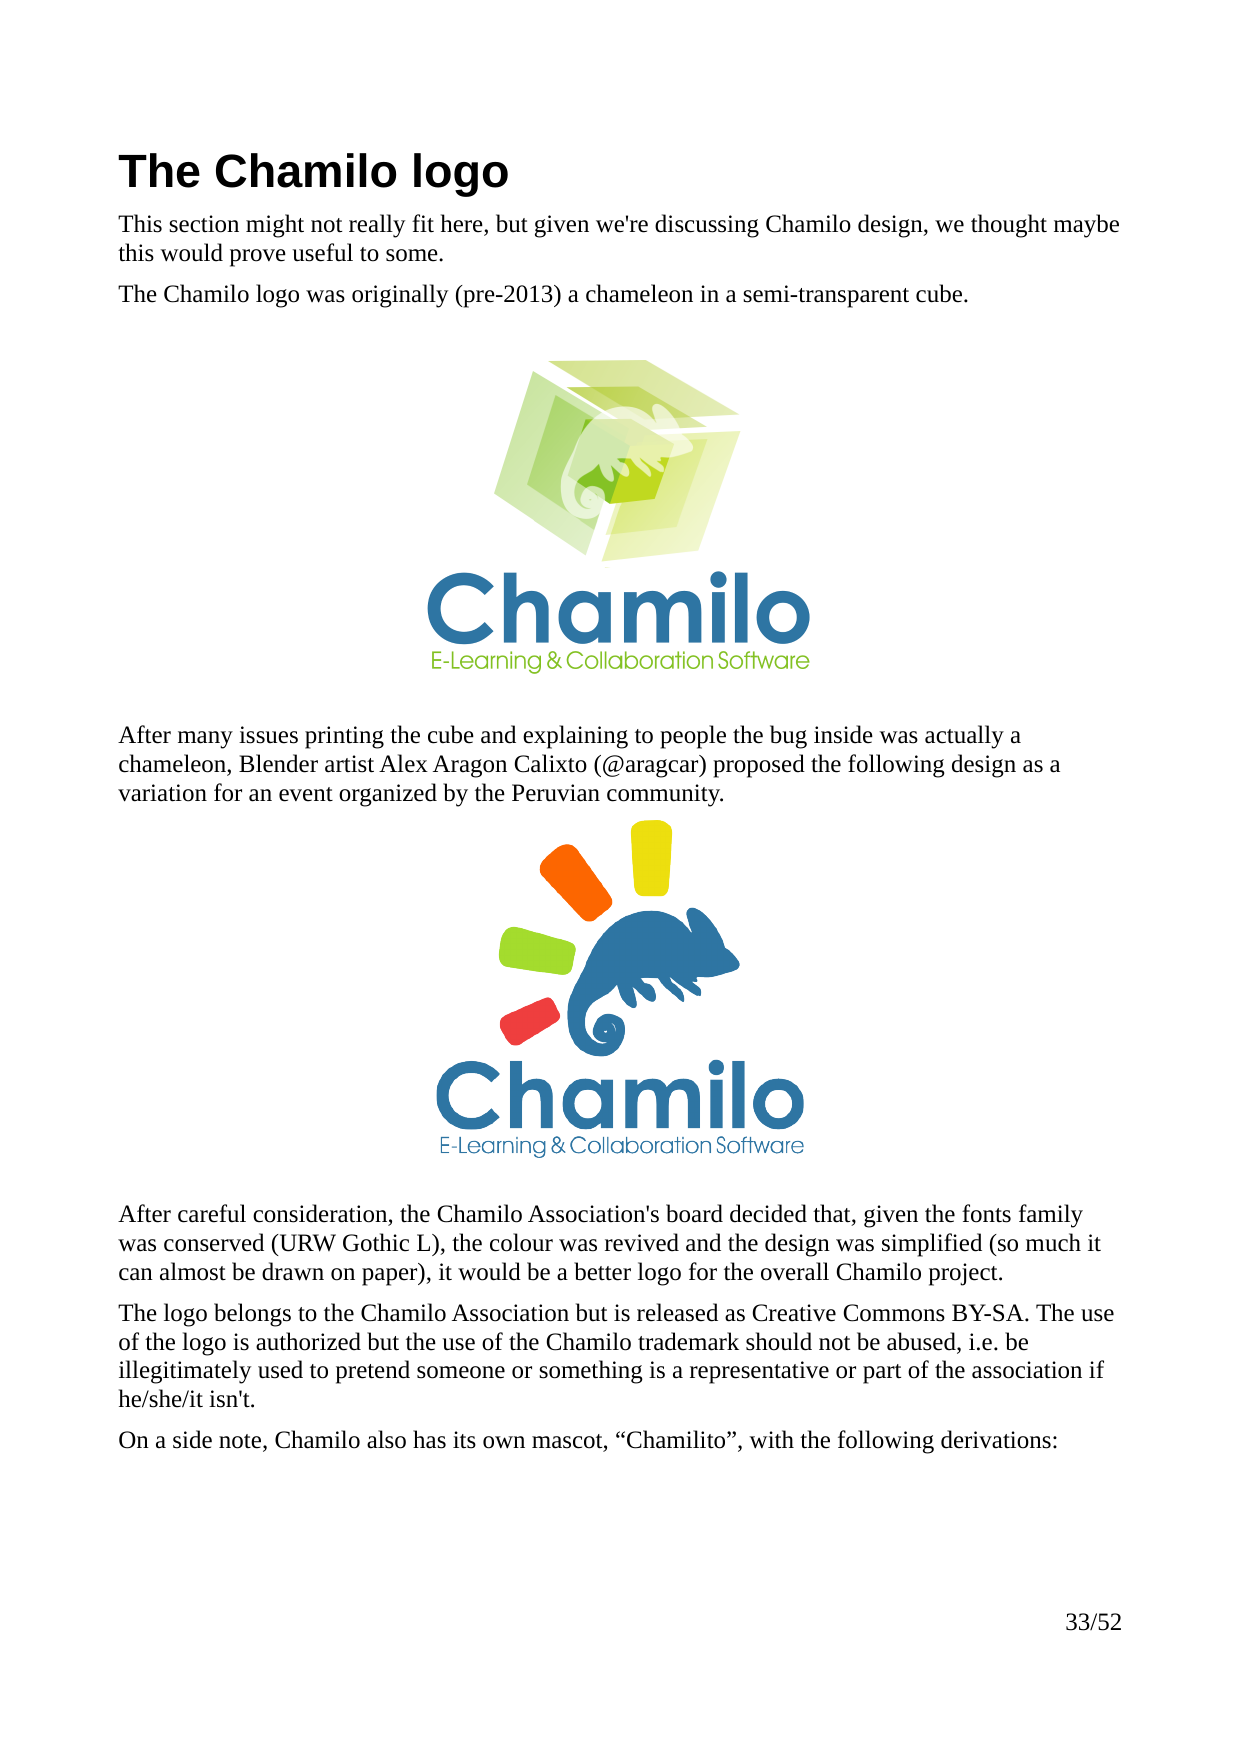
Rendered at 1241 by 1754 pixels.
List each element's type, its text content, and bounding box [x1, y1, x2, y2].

text After careful consideration, the Chamilo Association's board decided that, given the fonts family was conserved (URW Gothic L), the colour was revived and the design was simplified (so much it can almost be drawn on paper), it would be a better logo for the overall Chamilo project. [118, 1199, 1122, 1285]
subtitle The Chamilo logo [118, 143, 1122, 197]
text On a side note, Chamilo also has its own mascot, “Chamilito”, with the following derivations: [118, 1425, 1122, 1454]
text The logo belongs to the Chamilo Association but is released as Creative Commons BY-SA. The use of the logo is authorized but the use of the Chamilo trademark should not be abused, i.e. be illegitimately used to pretend someone or something is a representative or part of the association if he/she/it isn't. [118, 1298, 1122, 1413]
text After many issues printing the cube and explaining to people the bug inside was actually a chameleon, Blender artist Alex Aragon Calixto (@aragcar) proposed the following design as a variation for an event organized by the Peruvian community. [118, 321, 1122, 807]
picture [436, 820, 804, 1158]
text This section might not really fit here, but given we're discussing Chamilo design, we thought maybe this would prove useful to some. [118, 209, 1122, 267]
picture [420, 320, 820, 721]
text The Chamilo logo was originally (pre-2013) a chameleon in a semi-transparent cube. [118, 279, 1122, 308]
